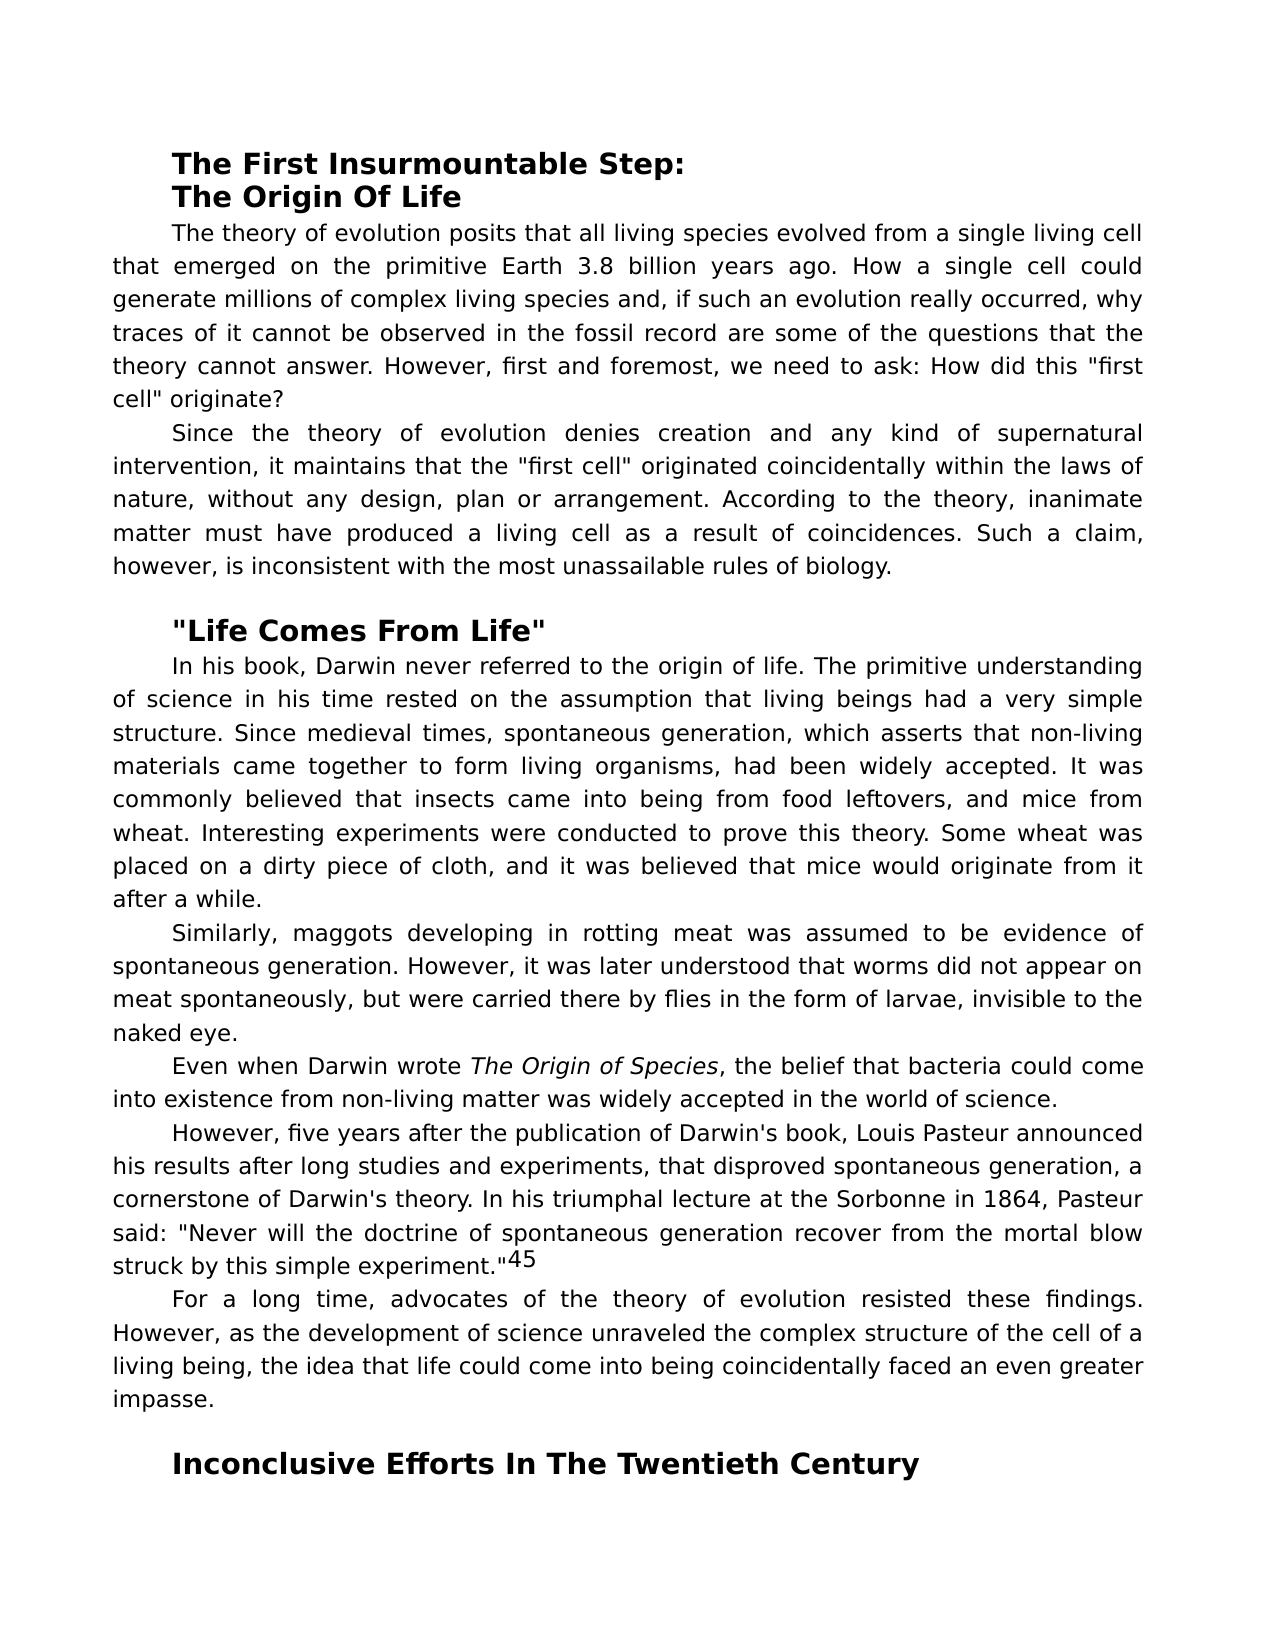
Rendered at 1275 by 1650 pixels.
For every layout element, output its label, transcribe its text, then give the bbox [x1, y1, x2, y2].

text For a long time, advocates of the theory of evolution resisted these findings. However, as the development of science unraveled the complex structure of the cell of a living being, the idea that life could come into being coincidentally faced an even greater impasse. [112, 1281, 1145, 1414]
text The theory of evolution posits that all living species evolved from a single living cell that emerged on the primitive Earth 3.8 billion years ago. How a single cell could generate millions of complex living species and, if such an evolution really occurred, why traces of it cannot be observed in the fossil record are some of the questions that the theory cannot answer. However, first and foremost, we need to ask: How did this "first cell" originate? [112, 214, 1145, 414]
text Even when Darwin wrote The Origin of Species, the belief that bacteria could come into existence from non-living matter was widely accepted in the world of science. [112, 1048, 1145, 1114]
text "Life Comes From Life" [112, 614, 1145, 648]
text In his book, Darwin never referred to the origin of life. The primitive understanding of science in his time rested on the assumption that living beings had a very simple structure. Since medieval times, spontaneous generation, which asserts that non-living materials came together to form living organisms, had been widely accepted. It was commonly believed that insects came into being from food leftovers, and mice from wheat. Interesting experiments were conducted to prove this theory. Some wheat was placed on a dirty piece of cloth, and it was believed that mice would originate from it after a while. [112, 648, 1145, 914]
text Similarly, maggots developing in rotting meat was assumed to be evidence of spontaneous generation. However, it was later understood that worms did not appear on meat spontaneously, but were carried there by flies in the form of larvae, invisible to the naked eye. [112, 914, 1145, 1048]
text Since the theory of evolution denies creation and any kind of supernatural intervention, it maintains that the "first cell" originated coincidentally within the laws of nature, without any design, plan or arrangement. According to the theory, inanimate matter must have produced a living cell as a result of coincidences. Such a claim, however, is inconsistent with the most unassailable rules of biology. [112, 414, 1145, 581]
text However, five years after the publication of Darwin's book, Louis Pasteur announced his results after long studies and experiments, that disproved spontaneous generation, a cornerstone of Darwin's theory. In his triumphal lecture at the Sorbonne in 1864, Pasteur said: "Never will the doctrine of spontaneous generation recover from the mortal blow struck by this simple experiment."45 [112, 1114, 1145, 1281]
text The First Insurmountable Step: [112, 148, 1145, 181]
text Inconclusive Efforts In The Twentieth Century [112, 1448, 1145, 1481]
text The Origin Of Life [112, 181, 1145, 214]
